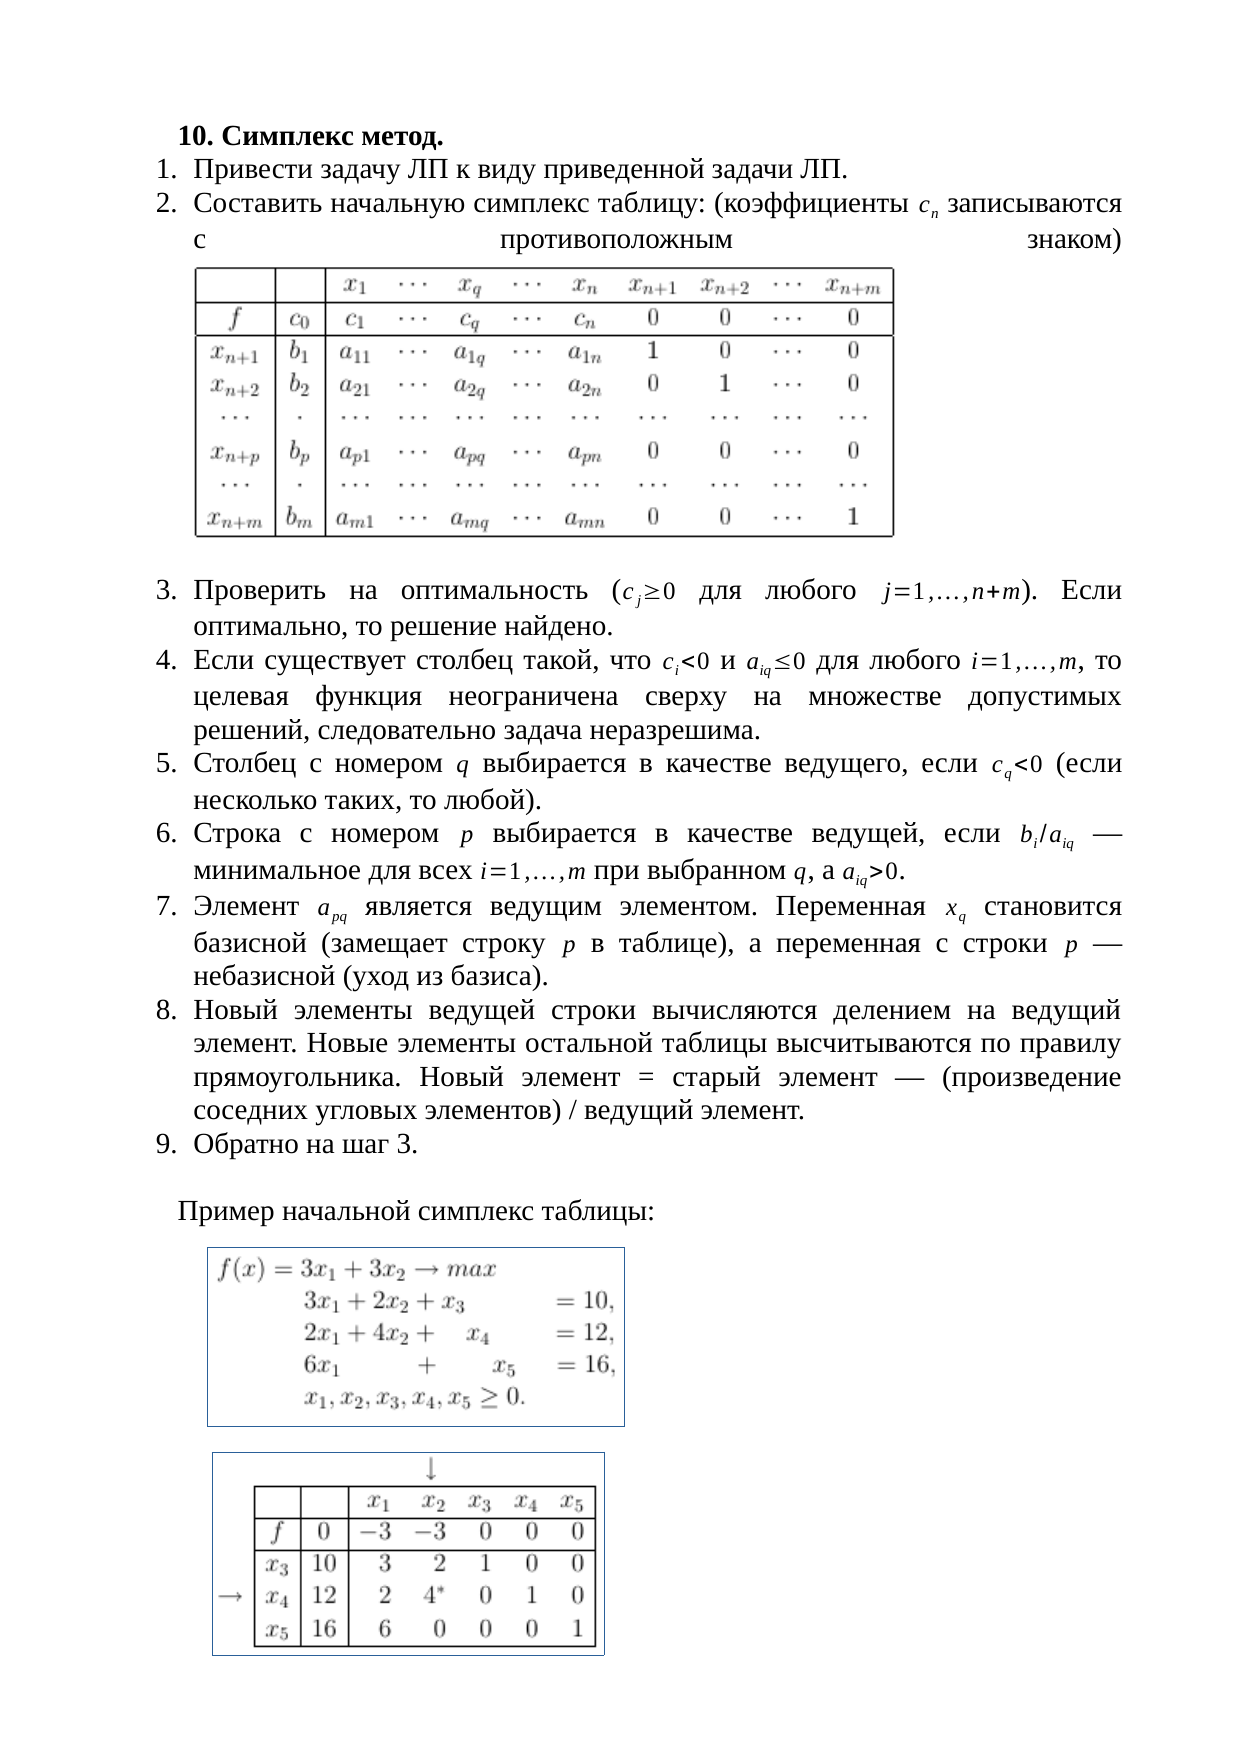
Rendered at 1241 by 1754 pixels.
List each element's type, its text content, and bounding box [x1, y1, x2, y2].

picture [209, 1250, 621, 1424]
list Новый элементы ведущей строки вычисляются делением на ведущий элемент. Новые элементы остальной таблицы высчитываются по правилу прямоугольника. Новый элемент = старый элемент — (произведение соседних угловых элементов) / ведущий элемент. [156, 992, 1122, 1126]
list Если существует столбец такой, что и для любого , то целевая функция неограничена сверху на множестве допустимых решений, следовательно задача неразрешима. [156, 642, 1122, 745]
text 10. Симплекс метод. [118, 118, 1122, 152]
list Строка с номером выбирается в качестве ведущей, если — минимальное для всех при выбранном , а . [156, 815, 1122, 888]
list Элемент является ведущим элементом. Переменная становится базисной (замещает строку в таблице), а переменная с строки — небазисной (уход из базиса). [156, 888, 1122, 992]
list Проверить на оптимальность ( для любого ). Если оптимально, то решение найдено. [156, 572, 1122, 642]
picture [214, 1454, 601, 1652]
list Привести задачу ЛП к виду приведенной задачи ЛП. [156, 152, 1122, 185]
picture [192, 266, 895, 539]
list Составить начальную симплекс таблицу: (коэффициенты записываются с противоположным знаком) [156, 185, 1122, 572]
text Пример начальной симплекс таблицы: [118, 1193, 1122, 1227]
list Столбец с номером выбирается в качестве ведущего, если (если несколько таких, то любой). [156, 745, 1122, 815]
list Обратно на шаг 3. [156, 1126, 1122, 1159]
